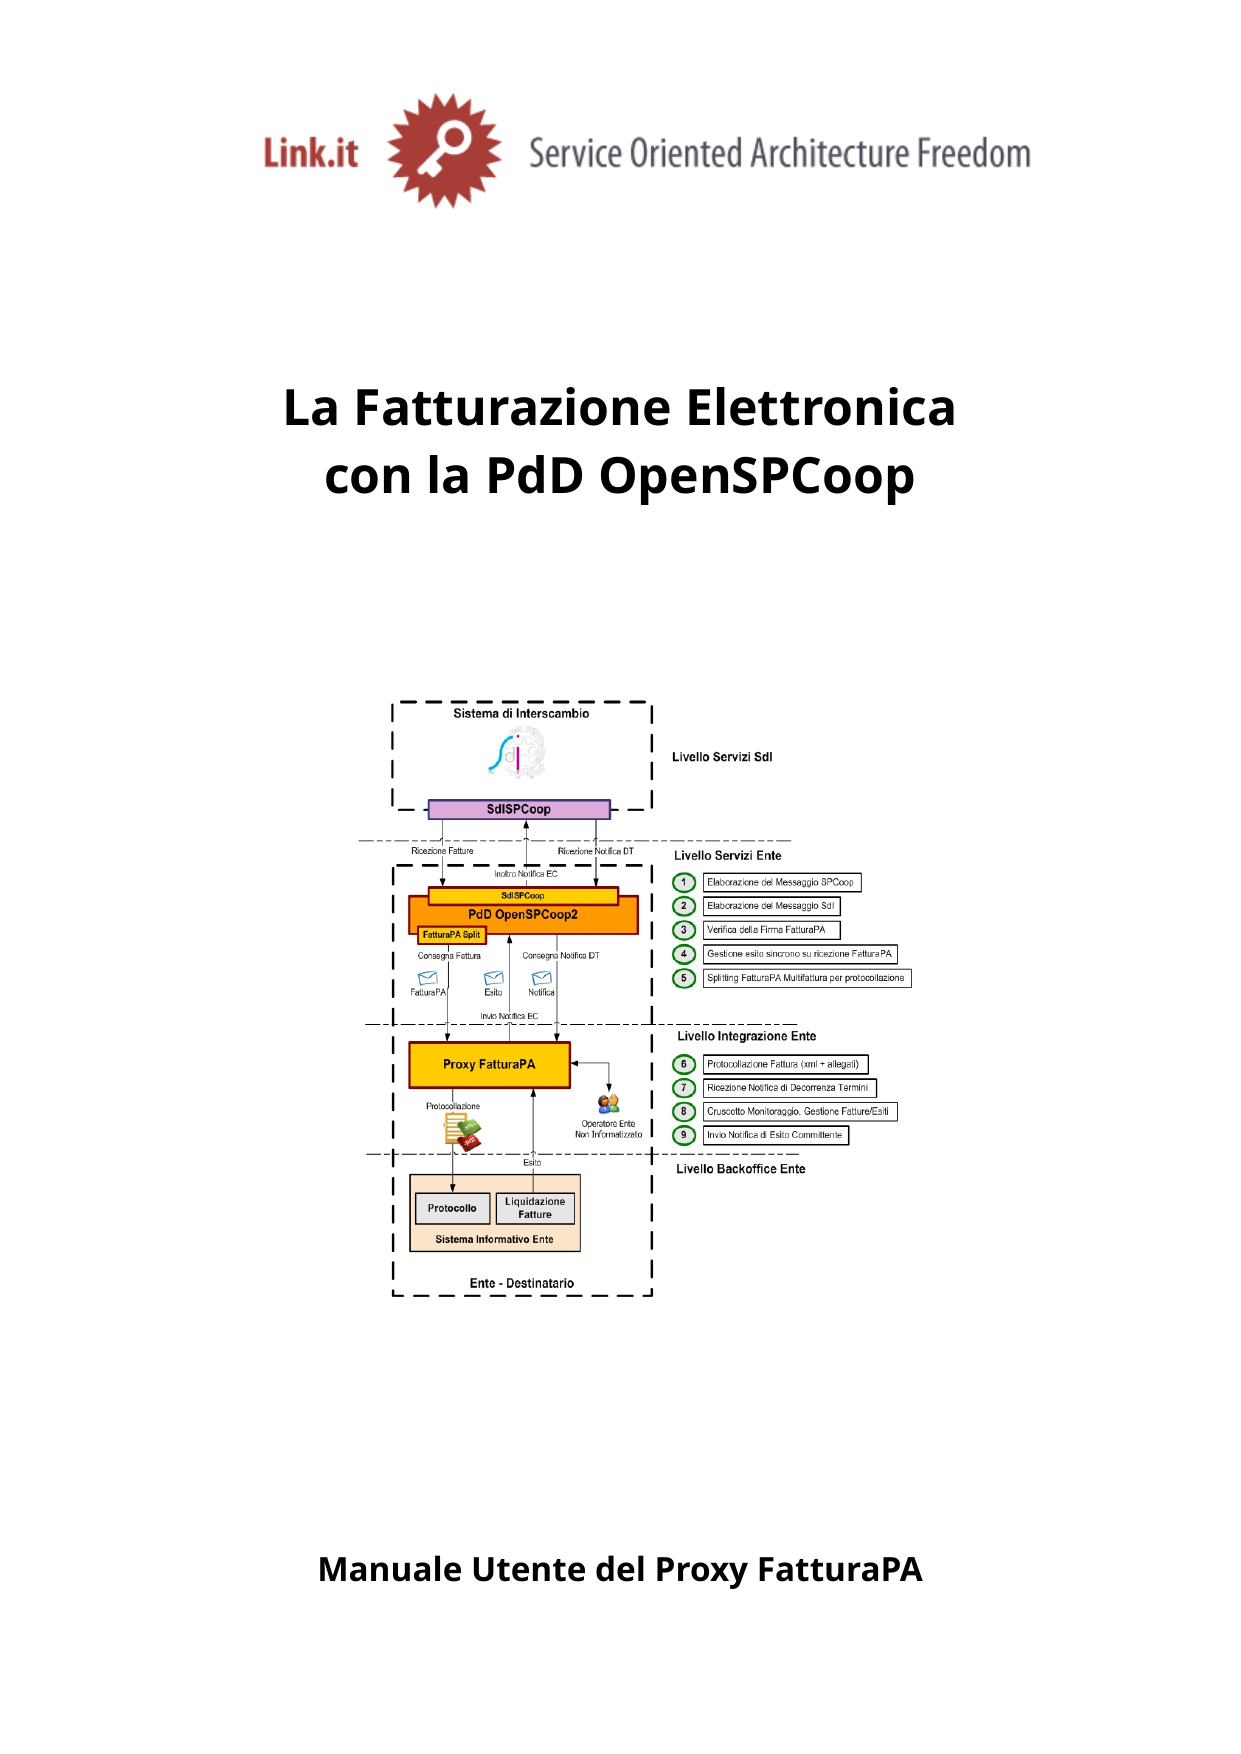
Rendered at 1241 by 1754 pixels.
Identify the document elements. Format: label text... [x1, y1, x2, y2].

text La Fatturazione Elettronica [118, 372, 1122, 440]
picture [358, 700, 912, 1297]
text con la PdD OpenSPCoop [118, 440, 1122, 508]
text Manuale Utente del Proxy FatturaPA [118, 1546, 1122, 1592]
picture [133, 84, 1138, 219]
